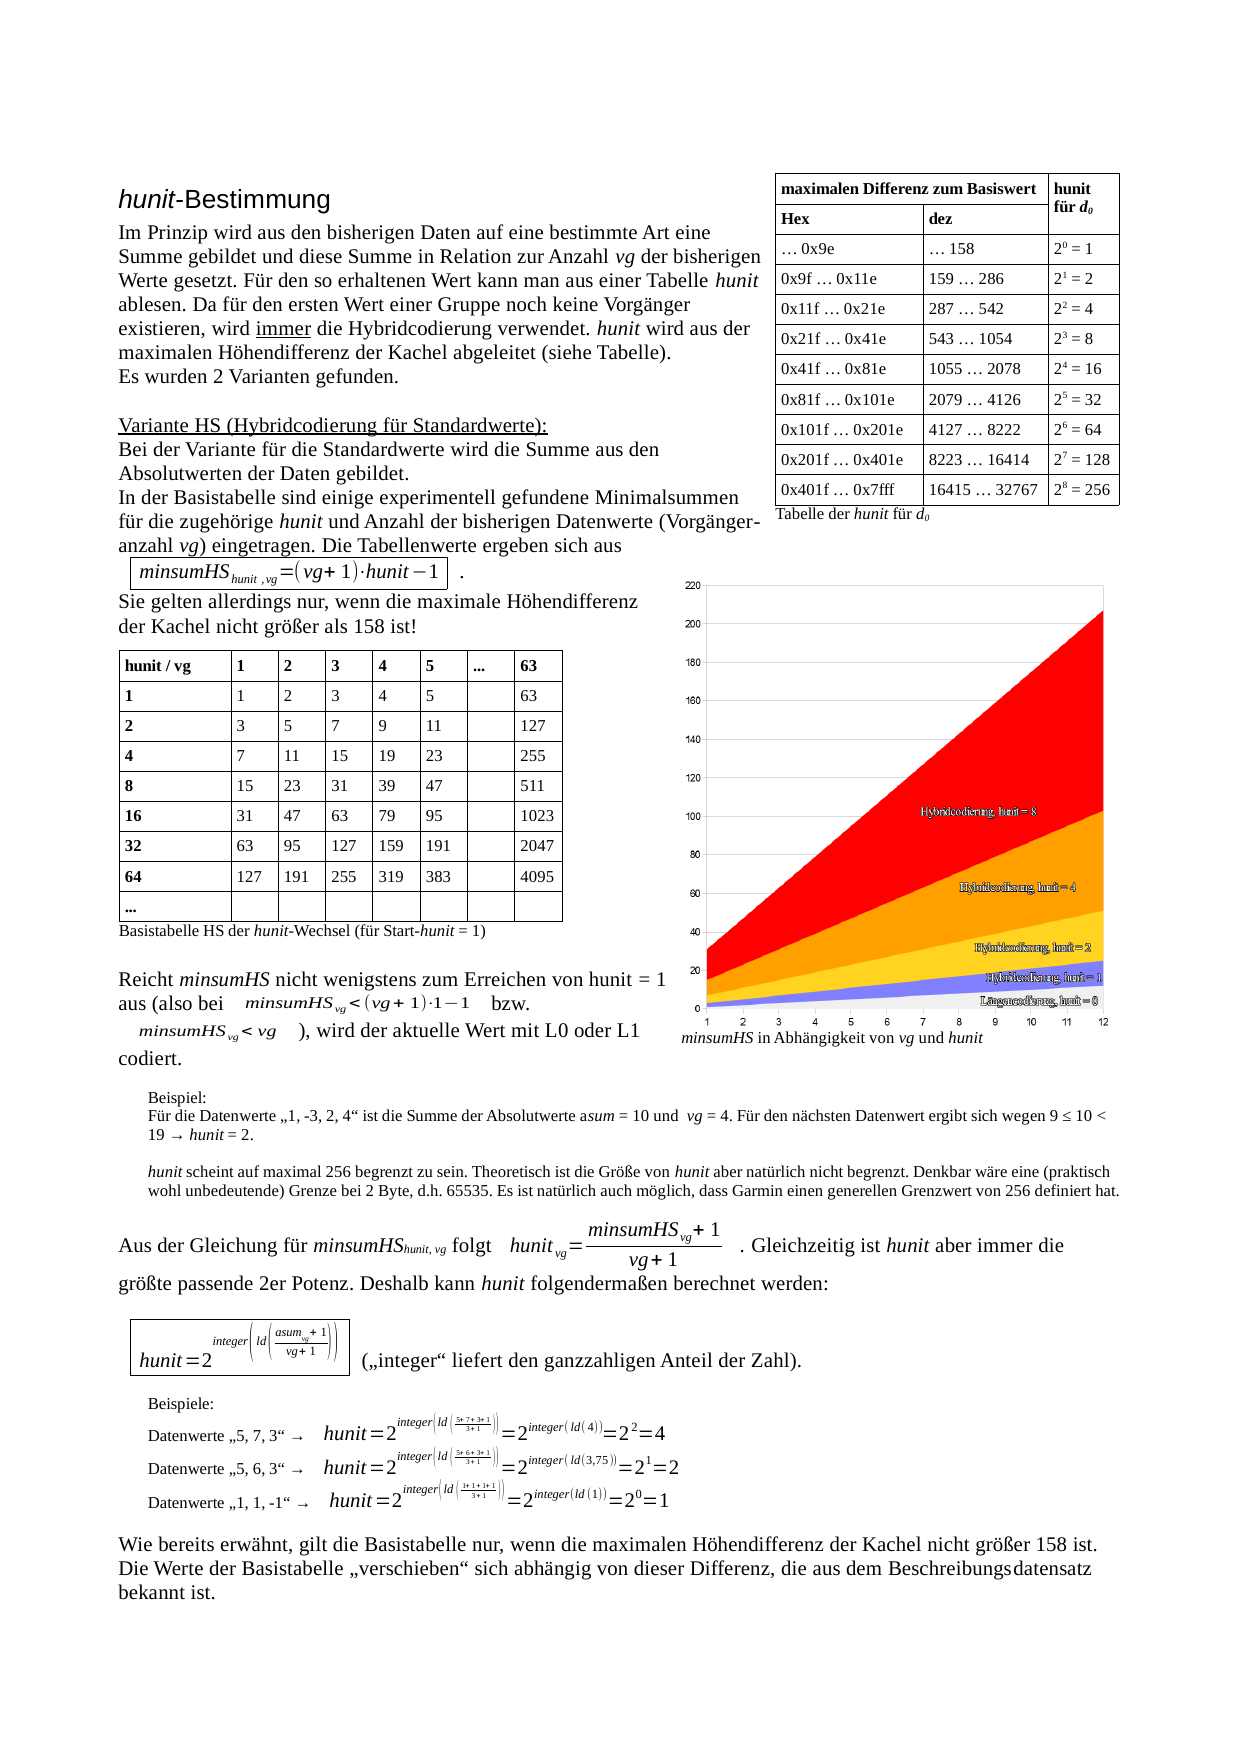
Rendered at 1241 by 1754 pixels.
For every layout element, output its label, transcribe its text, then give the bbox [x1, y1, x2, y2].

text Bei der Variante für die Standardwerte wird die Summe aus den Absolutwerten der Daten gebildet. [118, 436, 775, 484]
text („integer“ liefert den ganzzahligen Anteil der Zahl). [131, 1320, 349, 1375]
table_cell [468, 772, 514, 801]
table_cell … 0x9e [776, 235, 923, 264]
text Beispiel: [148, 1088, 1122, 1107]
table_cell 7 [326, 712, 372, 741]
table_cell 4 [120, 742, 231, 771]
text Es wurden 2 Varianten gefunden. [118, 364, 775, 388]
table_cell 511 [515, 772, 562, 801]
table_cell 4 [373, 682, 420, 711]
table_cell 15 [232, 772, 278, 801]
table_header 2 [279, 651, 325, 681]
table_cell 0x21f … 0x41e [776, 325, 923, 354]
table_cell 16415 … 32767 [924, 475, 1048, 504]
table_cell [326, 892, 372, 921]
table_cell 23 [279, 772, 325, 801]
table_cell Hex [776, 205, 923, 233]
table_cell [373, 892, 420, 921]
subtitle [775, 523, 1122, 543]
text hunit scheint auf maximal 256 begrenzt zu sein. Theoretisch ist die Größe von hunit aber natürlich nicht begrenzt. Denkbar wäre eine (praktisch wohl unbedeutende) Grenze bei 2 Byte, d.h. 65535. Es ist natürlich auch möglich, dass Garmin einen generellen Grenzwert von 256 definiert hat. [148, 1162, 1122, 1199]
table_cell 3 [232, 712, 278, 741]
table_cell 1 [232, 682, 278, 711]
table_cell 31 [326, 772, 372, 801]
picture [681, 576, 1110, 1029]
table_cell 64 [120, 862, 231, 891]
text Reicht minsumHS nicht wenigstens zum Erreichen von hunit = 1 aus (also beibzw.), wird der aktuelle Wert mit L0 oder L1 codiert. [118, 637, 1122, 1070]
table_cell 255 [326, 862, 372, 891]
table_cell 47 [279, 802, 325, 831]
text [119, 940, 562, 954]
text („integer“ liefert den ganzzahligen Anteil der Zahl). [350, 1319, 1122, 1376]
table_cell 191 [279, 862, 325, 891]
table_cell dez [924, 205, 1048, 233]
table_cell 24 = 16 [1049, 355, 1119, 384]
table_cell ... [120, 892, 231, 921]
table_cell 191 [421, 832, 467, 861]
table_cell 287 … 542 [924, 295, 1048, 324]
table_cell 16 [120, 802, 231, 831]
table_cell 95 [421, 802, 467, 831]
table_cell 159 … 286 [924, 265, 1048, 294]
table_cell 0x81f … 0x101e [776, 385, 923, 414]
text Wie bereits erwähnt, gilt die Basistabelle nur, wenn die maximalen Höhendifferenz der Kachel nicht größer 158 ist. Die Werte der Basistabelle „verschieben“ sich abhängig von dieser Differenz, die aus dem Beschreibungs­datensatz bekannt ist. [118, 1532, 1122, 1604]
table_header 5 [421, 651, 467, 681]
table_cell 20 = 1 [1049, 235, 1119, 264]
text Sie gelten allerdings nur, wenn die maximale Höhendifferenz der Kachel nicht größer als 158 ist! [118, 589, 681, 637]
table_cell 2 [120, 712, 231, 741]
text Für die Datenwerte „1, -3, 2, 4“ ist die Summe der Absolutwerte asum = 10 und vg = 4. Für den nächsten Datenwert ergibt sich wegen 9 ≤ 10 < 19 → hunit = 2. [148, 1107, 1122, 1144]
text Aus der Gleichung für minsumHShunit, vg folgt. Gleichzeitig ist hunit aber immer die größte passende 2er Potenz. Deshalb kann hunit folgendermaßen berechnet werden: [118, 1218, 1122, 1295]
table_cell [468, 682, 514, 711]
table_cell 1023 [515, 802, 562, 831]
table_cell 0x9f … 0x11e [776, 265, 923, 294]
table_cell 0x11f … 0x21e [776, 295, 923, 324]
table_cell [232, 892, 278, 921]
table_header ... [468, 651, 514, 681]
table_cell 79 [373, 802, 420, 831]
table_header hunit für d0 [1049, 174, 1119, 233]
table_cell 319 [373, 862, 420, 891]
table_cell 2 [279, 682, 325, 711]
table_cell 0x401f … 0x7fff [776, 475, 923, 504]
table_cell 127 [326, 832, 372, 861]
table_cell 1055 … 2078 [924, 355, 1048, 384]
table_cell [468, 802, 514, 831]
table_header 3 [326, 651, 372, 681]
table_cell 543 … 1054 [924, 325, 1048, 354]
table_cell [468, 712, 514, 741]
table_cell 3 [326, 682, 372, 711]
table_cell 255 [515, 742, 562, 771]
table_cell 22 = 4 [1049, 295, 1119, 324]
table_cell 4095 [515, 862, 562, 891]
table_cell 26 = 64 [1049, 415, 1119, 444]
table_cell 5 [421, 682, 467, 711]
table_cell 31 [232, 802, 278, 831]
table_cell 2047 [515, 832, 562, 861]
text Datenwerte „5, 7, 3“ → [148, 1413, 1122, 1446]
table_cell 5 [279, 712, 325, 741]
table_cell [468, 892, 514, 921]
table_cell 23 [421, 742, 467, 771]
table_cell [468, 862, 514, 891]
table_cell 63 [515, 682, 562, 711]
table_cell 19 [373, 742, 420, 771]
table_header hunit / vg [120, 651, 231, 681]
table_cell 11 [421, 712, 467, 741]
text Beispiele: [148, 1394, 1122, 1413]
table_cell 25 = 32 [1049, 385, 1119, 414]
table_cell 0x201f … 0x401e [776, 445, 923, 474]
table_cell 8223 … 16414 [924, 445, 1048, 474]
table_cell 95 [279, 832, 325, 861]
table_cell [421, 892, 467, 921]
table_cell 23 = 8 [1049, 325, 1119, 354]
table_cell 127 [515, 712, 562, 741]
table_cell 2079 … 4126 [924, 385, 1048, 414]
table_cell [468, 742, 514, 771]
table_cell 39 [373, 772, 420, 801]
text Im Prinzip wird aus den bisherigen Daten auf eine bestimmte Art eine Summe gebildet und diese Summe in Relation zur Anzahl vg der bisherigen Werte gesetzt. Für den so erhaltenen Wert kann man aus einer Tabelle hunit ablesen. Da für den ersten Wert einer Gruppe noch keine Vorgänger existieren, wird immer die Hybridcodierung verwendet. hunit wird aus der maximalen Höhendifferenz der Kachel abgeleitet (siehe Tabelle). [118, 220, 775, 364]
table_header maximalen Differenz zum Basiswert [776, 174, 1048, 203]
text Datenwerte „1, 1, -1“ → [148, 1479, 1122, 1513]
text minsumHS in Abhängigkeit von vg und hunit [681, 570, 1120, 1047]
table_cell 63 [326, 802, 372, 831]
text Basistabelle HS der hunit-Wechsel (für Start-hunit = 1) [119, 922, 562, 940]
table_cell 32 [120, 832, 231, 861]
table_header 63 [515, 651, 562, 681]
table_cell 27 = 128 [1049, 445, 1119, 474]
text In der Basistabelle sind einige experimentell gefundene Minimalsummen für die zugehörige hunit und Anzahl der bisherigen Datenwerte (Vorgänger­anzahl vg) eingetragen. Die Tabellenwerte ergeben sich aus. [118, 484, 1122, 589]
table_cell [279, 892, 325, 921]
table_cell 4127 … 8222 [924, 415, 1048, 444]
table_cell 7 [232, 742, 278, 771]
table_cell 1 [120, 682, 231, 711]
table_cell 0x41f … 0x81e [776, 355, 923, 384]
table_cell 159 [373, 832, 420, 861]
text Tabelle der hunit für d0 [775, 504, 1122, 523]
table_cell 0x101f … 0x201e [776, 415, 923, 444]
table_cell 8 [120, 772, 231, 801]
table_header 1 [232, 651, 278, 681]
table_cell 15 [326, 742, 372, 771]
table_cell [468, 832, 514, 861]
table_cell 47 [421, 772, 467, 801]
text Variante HS (Hybridcodierung für Standardwerte): [118, 412, 775, 436]
table_cell 11 [279, 742, 325, 771]
table_cell 63 [232, 832, 278, 861]
table_cell 127 [232, 862, 278, 891]
text Datenwerte „5, 6, 3“ → [148, 1446, 1122, 1479]
subtitle hunit-Bestimmung [118, 183, 775, 214]
table_cell 383 [421, 862, 467, 891]
table_cell 21 = 2 [1049, 265, 1119, 294]
table_cell 9 [373, 712, 420, 741]
table_cell [515, 892, 562, 921]
table_cell 28 = 256 [1049, 475, 1119, 504]
table_header 4 [373, 651, 420, 681]
table_cell … 158 [924, 235, 1048, 264]
